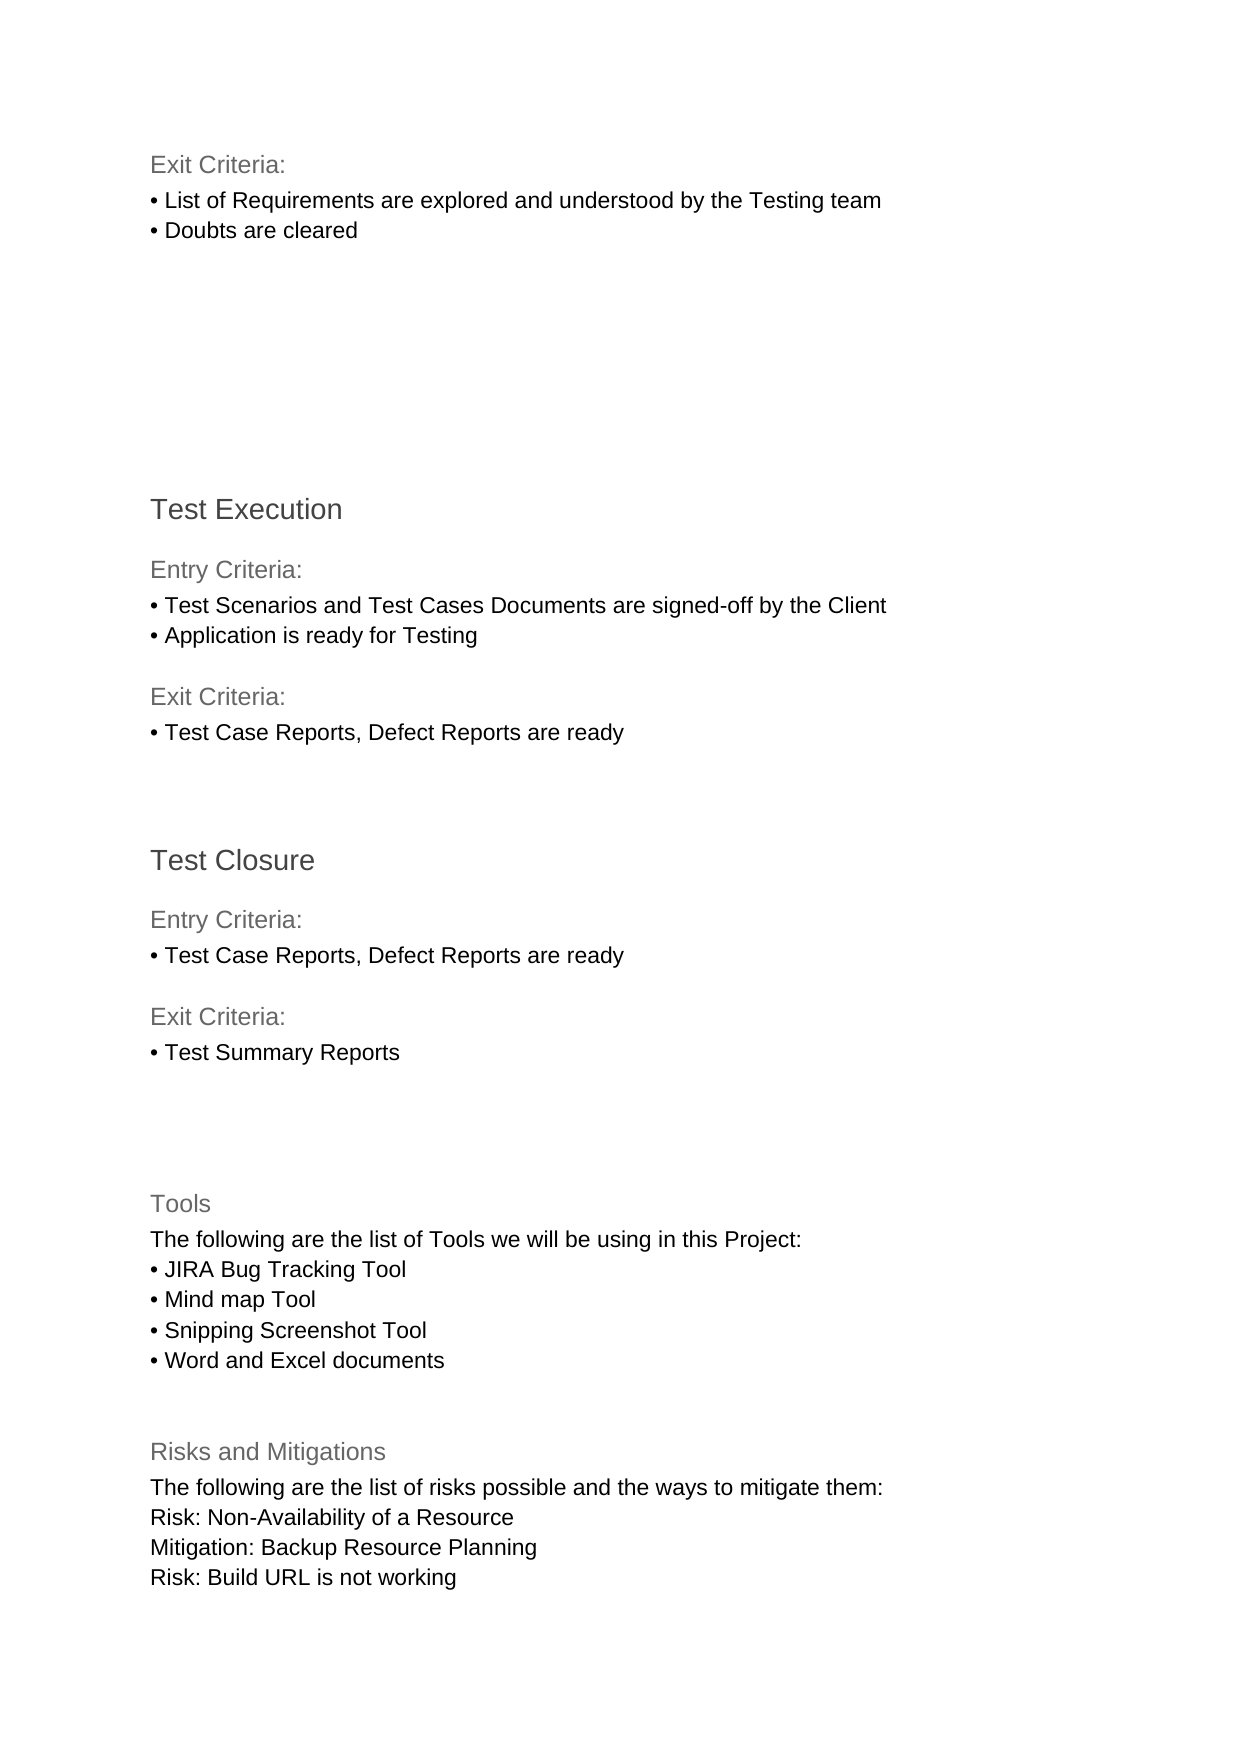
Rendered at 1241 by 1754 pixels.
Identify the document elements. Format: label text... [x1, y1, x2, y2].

subtitle Test Execution [150, 492, 1090, 526]
subtitle Entry Criteria: [150, 555, 1090, 584]
text • Mind map Tool [150, 1286, 1090, 1313]
text Mitigation: Backup Resource Planning [150, 1534, 1090, 1560]
text • Word and Excel documents [150, 1347, 1090, 1373]
subtitle Test Closure [150, 843, 1090, 876]
subtitle Entry Criteria: [150, 905, 1090, 934]
text • Test Summary Reports [150, 1039, 1090, 1065]
text The following are the list of risks possible and the ways to mitigate them: [150, 1473, 1090, 1500]
text • Test Case Reports, Defect Reports are ready [150, 719, 1090, 745]
subtitle Exit Criteria: [150, 1002, 1090, 1031]
text • JIRA Bug Tracking Tool [150, 1256, 1090, 1283]
text Risk: Non-Availability of a Resource [150, 1504, 1090, 1530]
subtitle Exit Criteria: [150, 150, 1090, 179]
subtitle Risks and Mitigations [150, 1436, 1090, 1465]
text • Test Case Reports, Defect Reports are ready [150, 942, 1090, 969]
text • List of Requirements are explored and understood by the Testing team [150, 187, 1090, 213]
text The following are the list of Tools we will be using in this Project: [150, 1226, 1090, 1252]
text • Application is ready for Testing [150, 622, 1090, 649]
text • Snipping Screenshot Tool [150, 1317, 1090, 1343]
subtitle Tools [150, 1189, 1090, 1218]
text • Test Scenarios and Test Cases Documents are signed-off by the Client [150, 592, 1090, 618]
text Risk: Build URL is not working [150, 1564, 1090, 1591]
text • Doubts are cleared [150, 217, 1090, 244]
subtitle Exit Criteria: [150, 682, 1090, 710]
